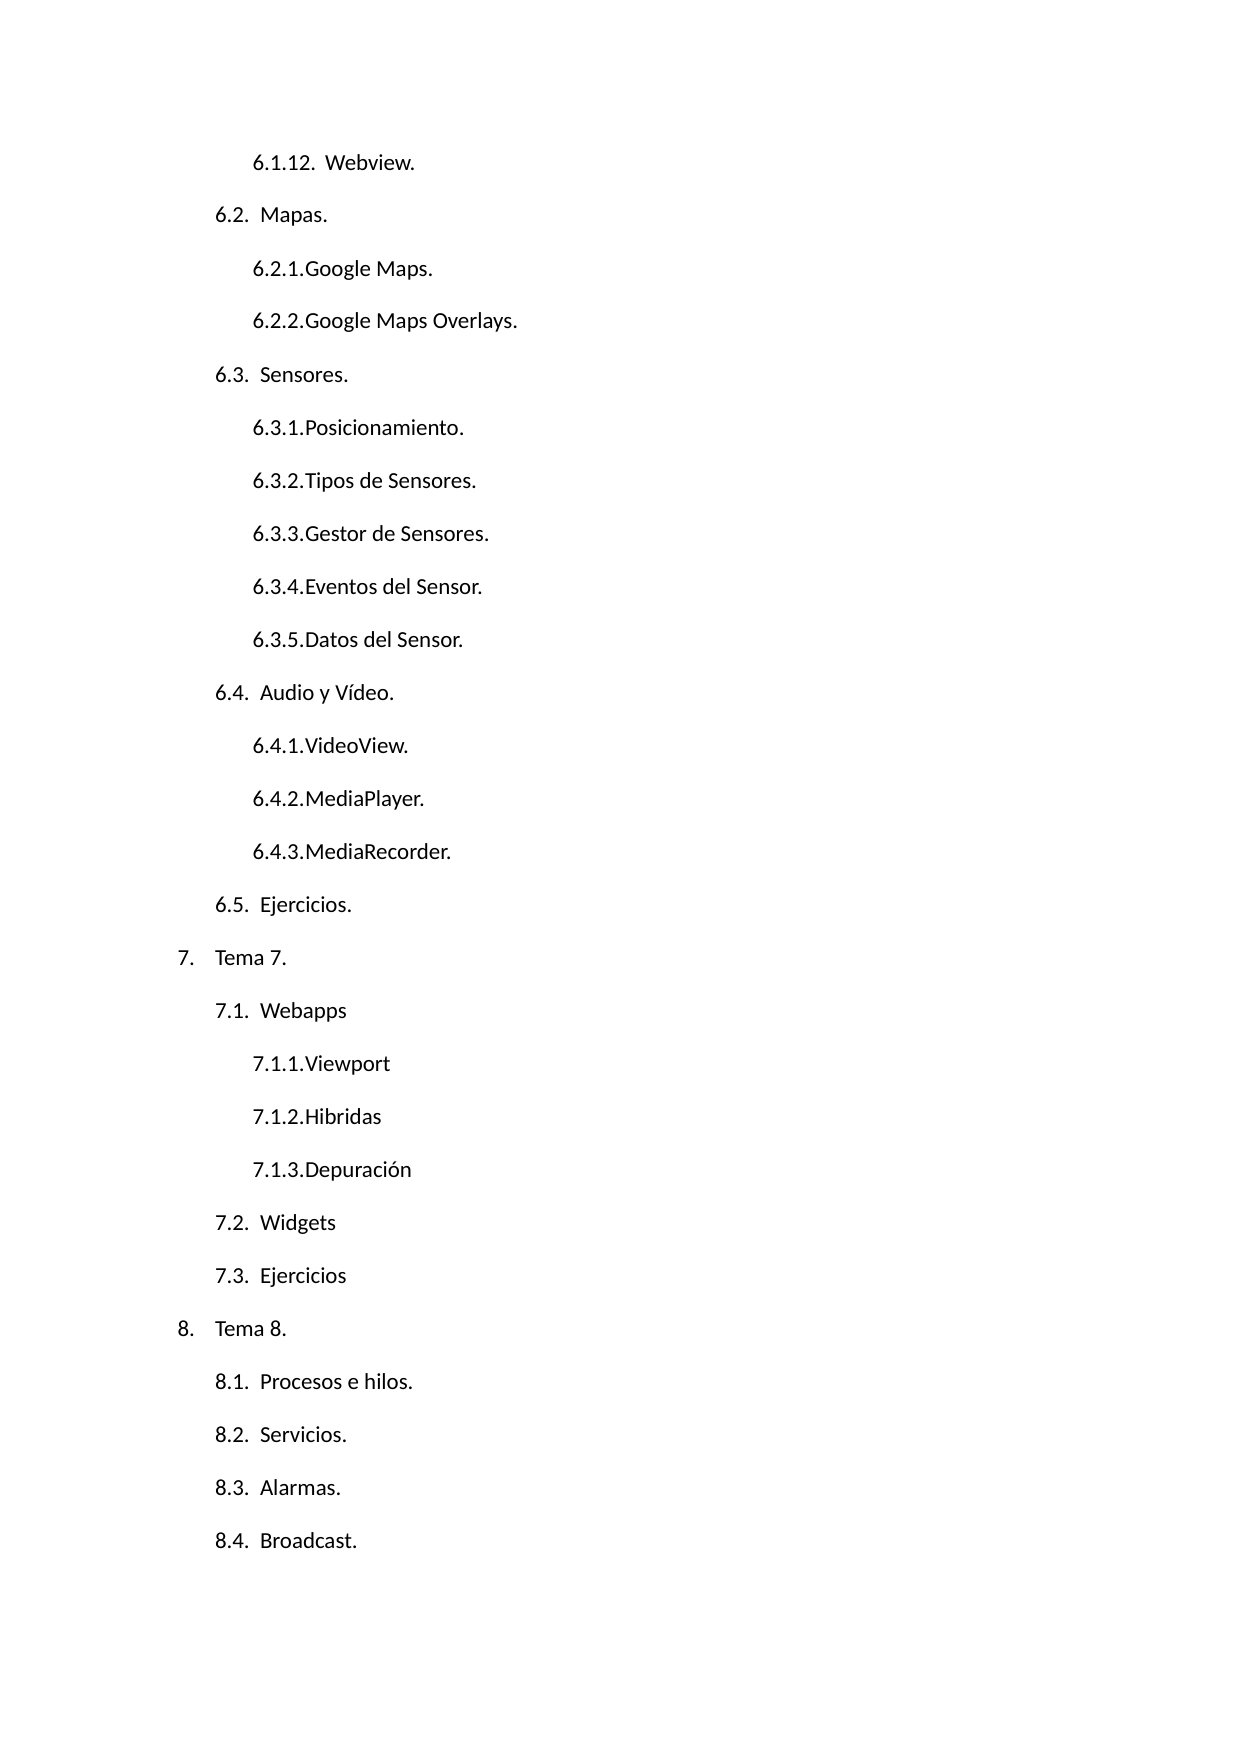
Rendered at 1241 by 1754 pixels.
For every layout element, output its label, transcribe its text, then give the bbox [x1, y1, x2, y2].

list Alarmas. [215, 1473, 1063, 1501]
list MediaPlayer. [252, 784, 1063, 812]
list Mapas. [215, 201, 1063, 229]
list Gestor de Sensores. [252, 519, 1063, 547]
list Procesos e hilos. [215, 1367, 1063, 1395]
list Sensores. [215, 360, 1063, 388]
list Widgets [215, 1208, 1063, 1236]
list Posicionamiento. [252, 413, 1063, 441]
list VideoView. [252, 731, 1063, 759]
list Datos del Sensor. [252, 625, 1063, 653]
list Google Maps. [252, 254, 1063, 282]
list Broadcast. [215, 1526, 1063, 1554]
list Tipos de Sensores. [252, 466, 1063, 494]
list Audio y Vídeo. [215, 678, 1063, 706]
list Servicios. [215, 1420, 1063, 1448]
list Eventos del Sensor. [252, 572, 1063, 600]
list Hibridas [252, 1102, 1063, 1130]
list Google Maps Overlays. [252, 307, 1063, 335]
list MediaRecorder. [252, 837, 1063, 865]
list Tema 8. [177, 1314, 1063, 1342]
list Ejercicios [215, 1261, 1063, 1289]
list Depuración [252, 1155, 1063, 1183]
list Viewport [252, 1049, 1063, 1077]
list Webapps [215, 996, 1063, 1024]
list Webview. [252, 148, 1063, 176]
list Ejercicios. [215, 890, 1063, 918]
list Tema 7. [177, 943, 1063, 971]
